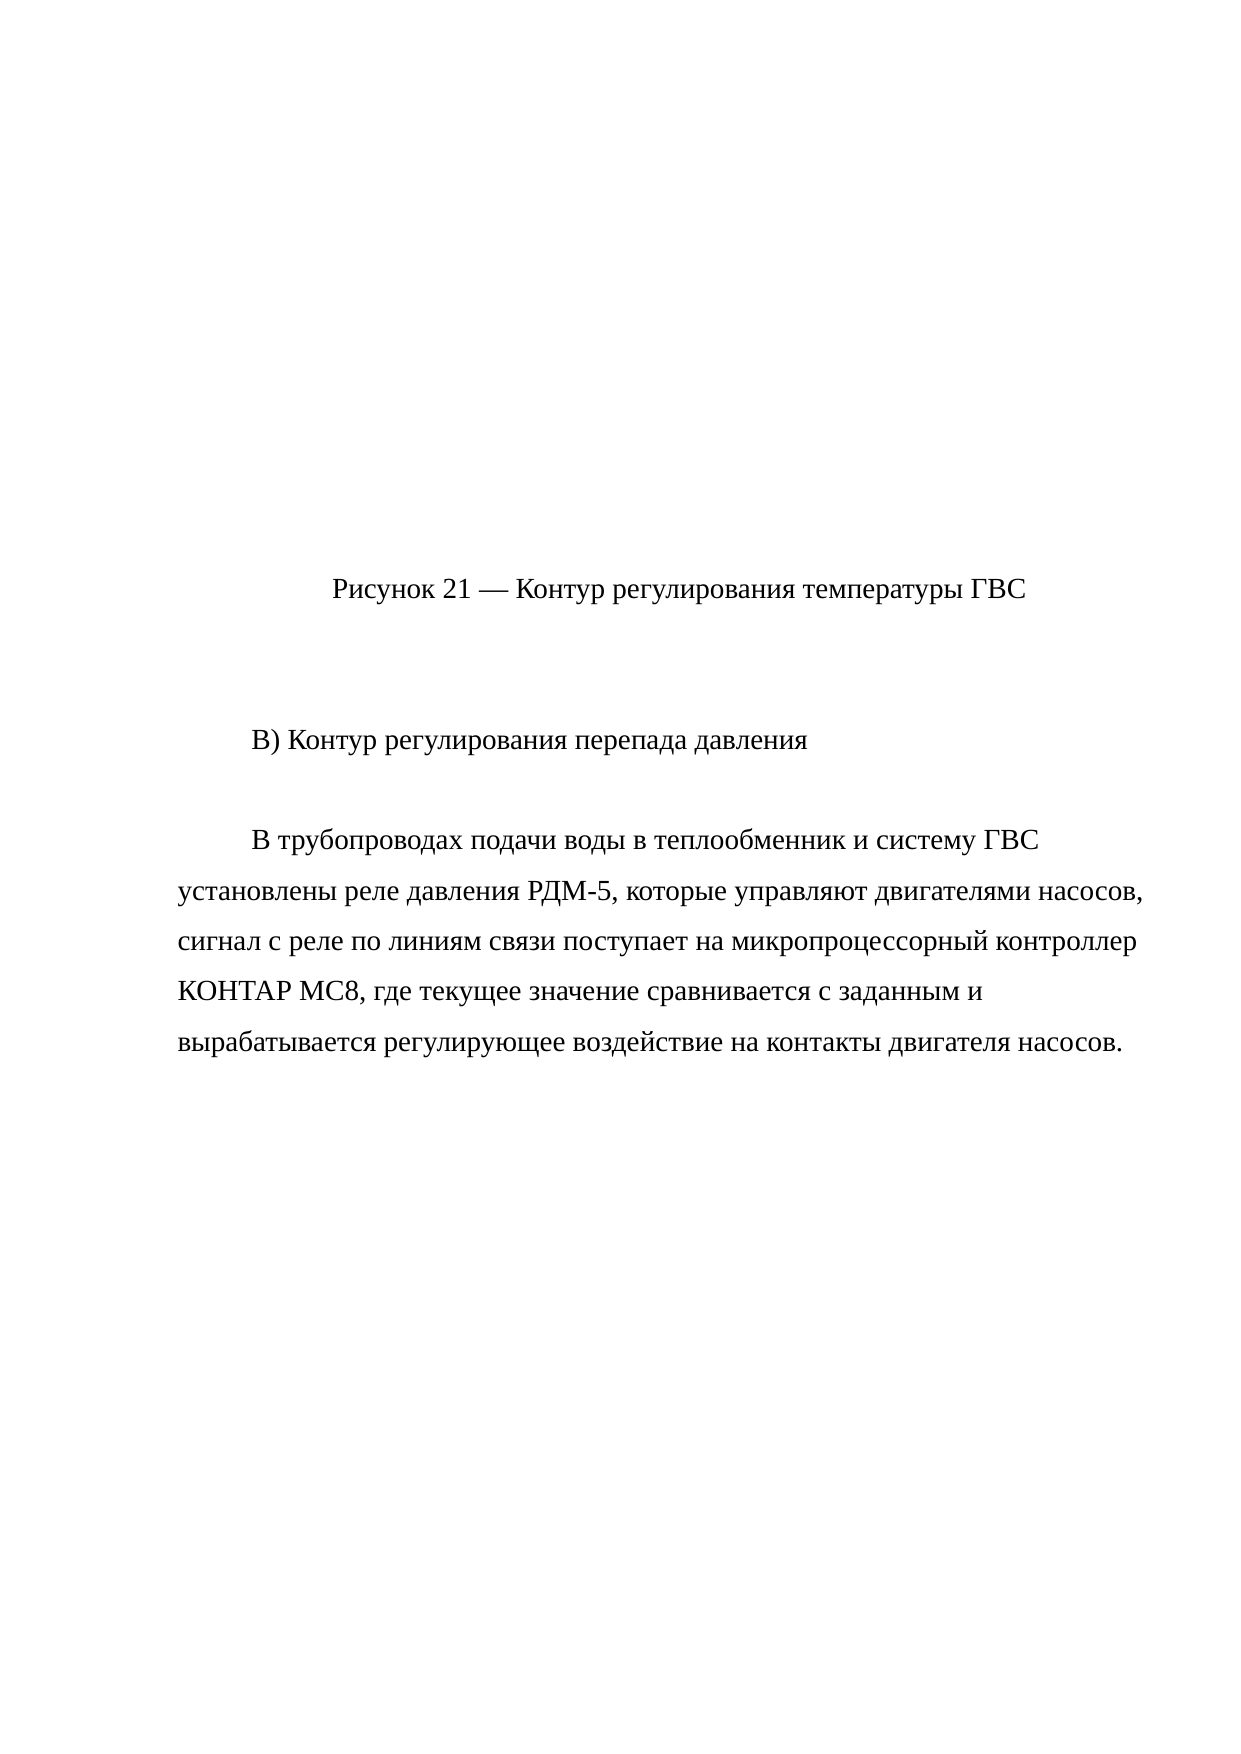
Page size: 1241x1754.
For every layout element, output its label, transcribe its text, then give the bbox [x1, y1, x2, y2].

text В) Контур регулирования перепада давления [177, 722, 1181, 755]
text Рисунок 21 — Контур регулирования температуры ГВС [177, 571, 1181, 604]
text В трубопроводах подачи воды в теплообменник и систему ГВС установлены реле давления РДМ-5, которые управляют двигателями насосов, сигнал с реле по линиям связи поступает на микропроцессорный контроллер КОНТАР МС8, где текущее значение сравнивается с заданным и вырабатывается регулирующее воздействие на контакты двигателя насосов. [177, 822, 1181, 1057]
